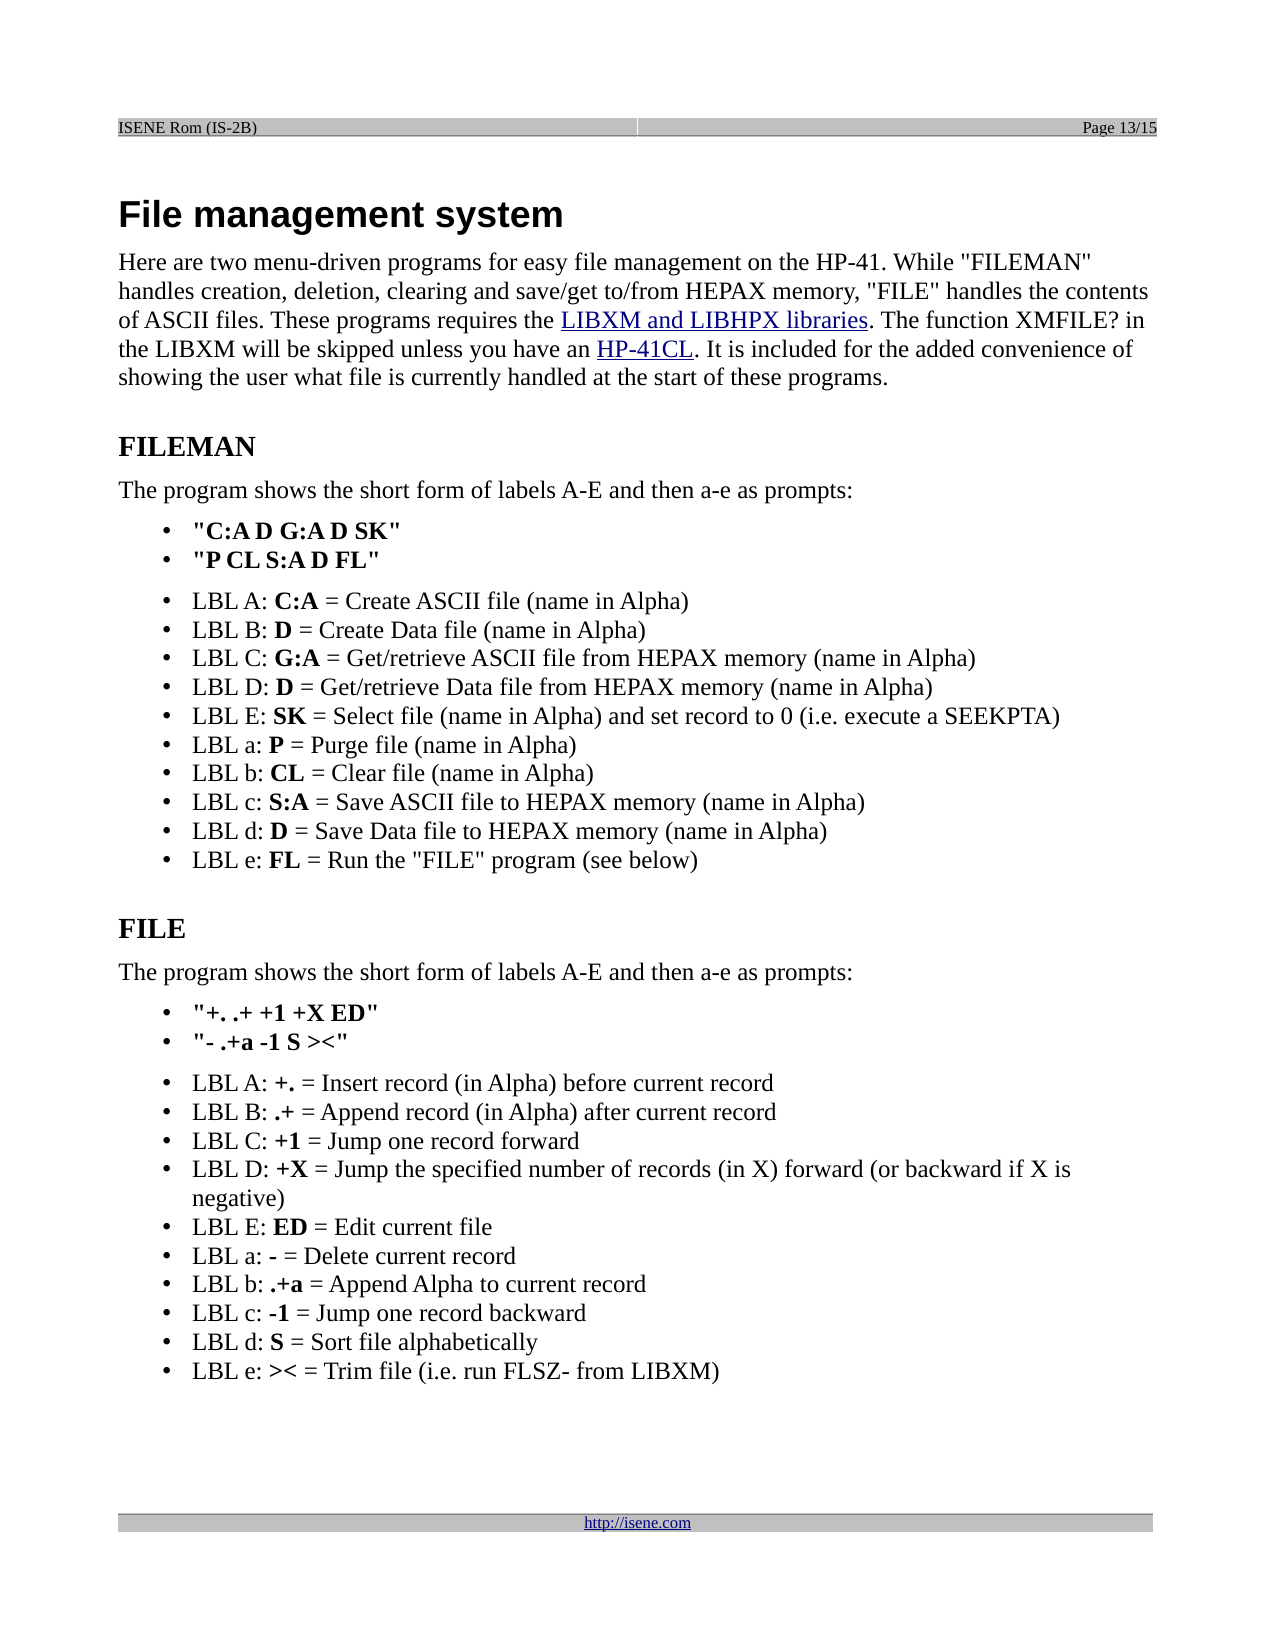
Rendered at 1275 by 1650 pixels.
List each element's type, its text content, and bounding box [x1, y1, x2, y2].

subtitle FILE [118, 911, 1157, 944]
list LBL B: D = Create Data file (name in Alpha) [162, 615, 1157, 643]
text Here are two menu-driven programs for easy file management on the HP-41. While "FILEMAN" handles creation, deletion, clearing and save/get to/from HEPAX memory, "FILE" handles the contents of ASCII files. These programs requires the LIBXM and LIBHPX libraries. The function XMFILE? in the LIBXM will be skipped unless you have an HP-41CL. It is included for the added convenience of showing the user what file is currently handled at the start of these programs. [118, 247, 1157, 391]
list "+. .+ +1 +X ED" [162, 998, 1157, 1027]
list "C:A D G:A D SK" [162, 516, 1157, 545]
list LBL a: P = Purge file (name in Alpha) [162, 730, 1157, 758]
text The program shows the short form of labels A-E and then a-e as prompts: [118, 475, 1157, 503]
list LBL b: CL = Clear file (name in Alpha) [162, 758, 1157, 787]
list LBL D: D = Get/retrieve Data file from HEPAX memory (name in Alpha) [162, 672, 1157, 701]
list LBL c: -1 = Jump one record backward [162, 1298, 1157, 1327]
list LBL D: +X = Jump the specified number of records (in X) forward (or backward if X is negative) [162, 1154, 1157, 1212]
list LBL E: ED = Edit current file [162, 1212, 1157, 1241]
list LBL E: SK = Select file (name in Alpha) and set record to 0 (i.e. execute a SEEKPTA) [162, 701, 1157, 730]
list LBL d: S = Sort file alphabetically [162, 1327, 1157, 1356]
list LBL A: C:A = Create ASCII file (name in Alpha) [162, 586, 1157, 615]
list LBL d: D = Save Data file to HEPAX memory (name in Alpha) [162, 816, 1157, 845]
list LBL C: G:A = Get/retrieve ASCII file from HEPAX memory (name in Alpha) [162, 643, 1157, 672]
list "- .+a -1 S ><" [162, 1027, 1157, 1056]
list LBL b: .+a = Append Alpha to current record [162, 1269, 1157, 1298]
list LBL e: >< = Trim file (i.e. run FLSZ- from LIBXM) [162, 1356, 1157, 1384]
subtitle File management system [118, 192, 1157, 235]
list "P CL S:A D FL" [162, 545, 1157, 573]
list LBL C: +1 = Jump one record forward [162, 1126, 1157, 1154]
text The program shows the short form of labels A-E and then a-e as prompts: [118, 957, 1157, 986]
list LBL A: +. = Insert record (in Alpha) before current record [162, 1068, 1157, 1097]
subtitle FILEMAN [118, 429, 1157, 462]
list LBL e: FL = Run the "FILE" program (see below) [162, 845, 1157, 873]
list LBL c: S:A = Save ASCII file to HEPAX memory (name in Alpha) [162, 787, 1157, 816]
list LBL B: .+ = Append record (in Alpha) after current record [162, 1097, 1157, 1126]
list LBL a: - = Delete current record [162, 1241, 1157, 1269]
